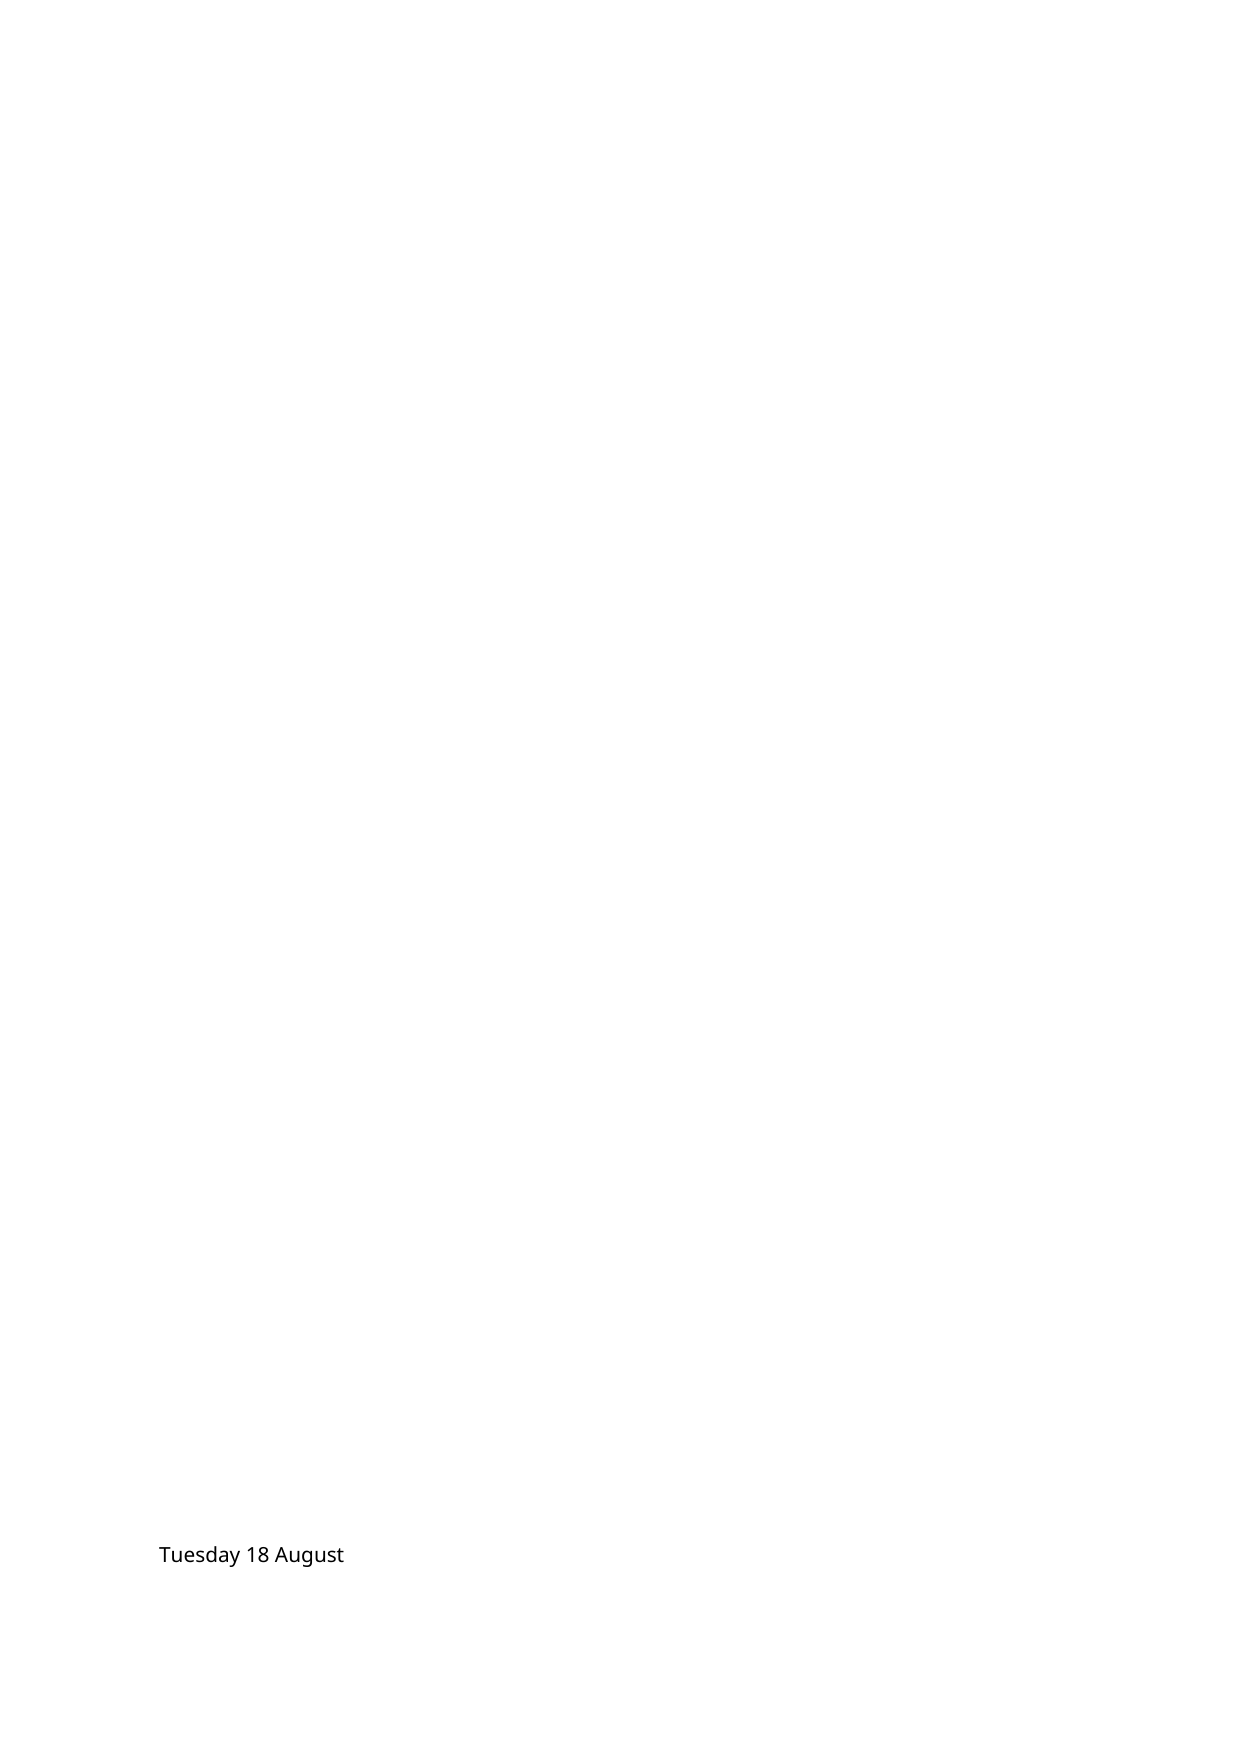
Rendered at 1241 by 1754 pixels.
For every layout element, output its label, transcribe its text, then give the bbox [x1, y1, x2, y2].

table_cell [1022, 1540, 1166, 1567]
table_cell [1022, 118, 1166, 1540]
table_cell [118, 1540, 159, 1567]
table_cell [591, 118, 734, 1540]
table_cell [1166, 1540, 1240, 1567]
table_cell [447, 1540, 591, 1567]
table_cell [303, 118, 368, 1540]
table_cell [734, 1540, 878, 1567]
table_cell [447, 118, 591, 1540]
table_cell [159, 118, 303, 1540]
table_cell [878, 118, 1022, 1540]
table_cell [878, 1540, 1022, 1567]
table_cell [368, 118, 447, 1540]
table_cell [368, 1540, 447, 1567]
table_cell [1166, 118, 1240, 1540]
table_cell Tuesday 18 August [159, 1540, 368, 1567]
table_cell [591, 1540, 734, 1567]
table_cell [734, 118, 878, 1540]
table_cell [118, 118, 159, 1540]
